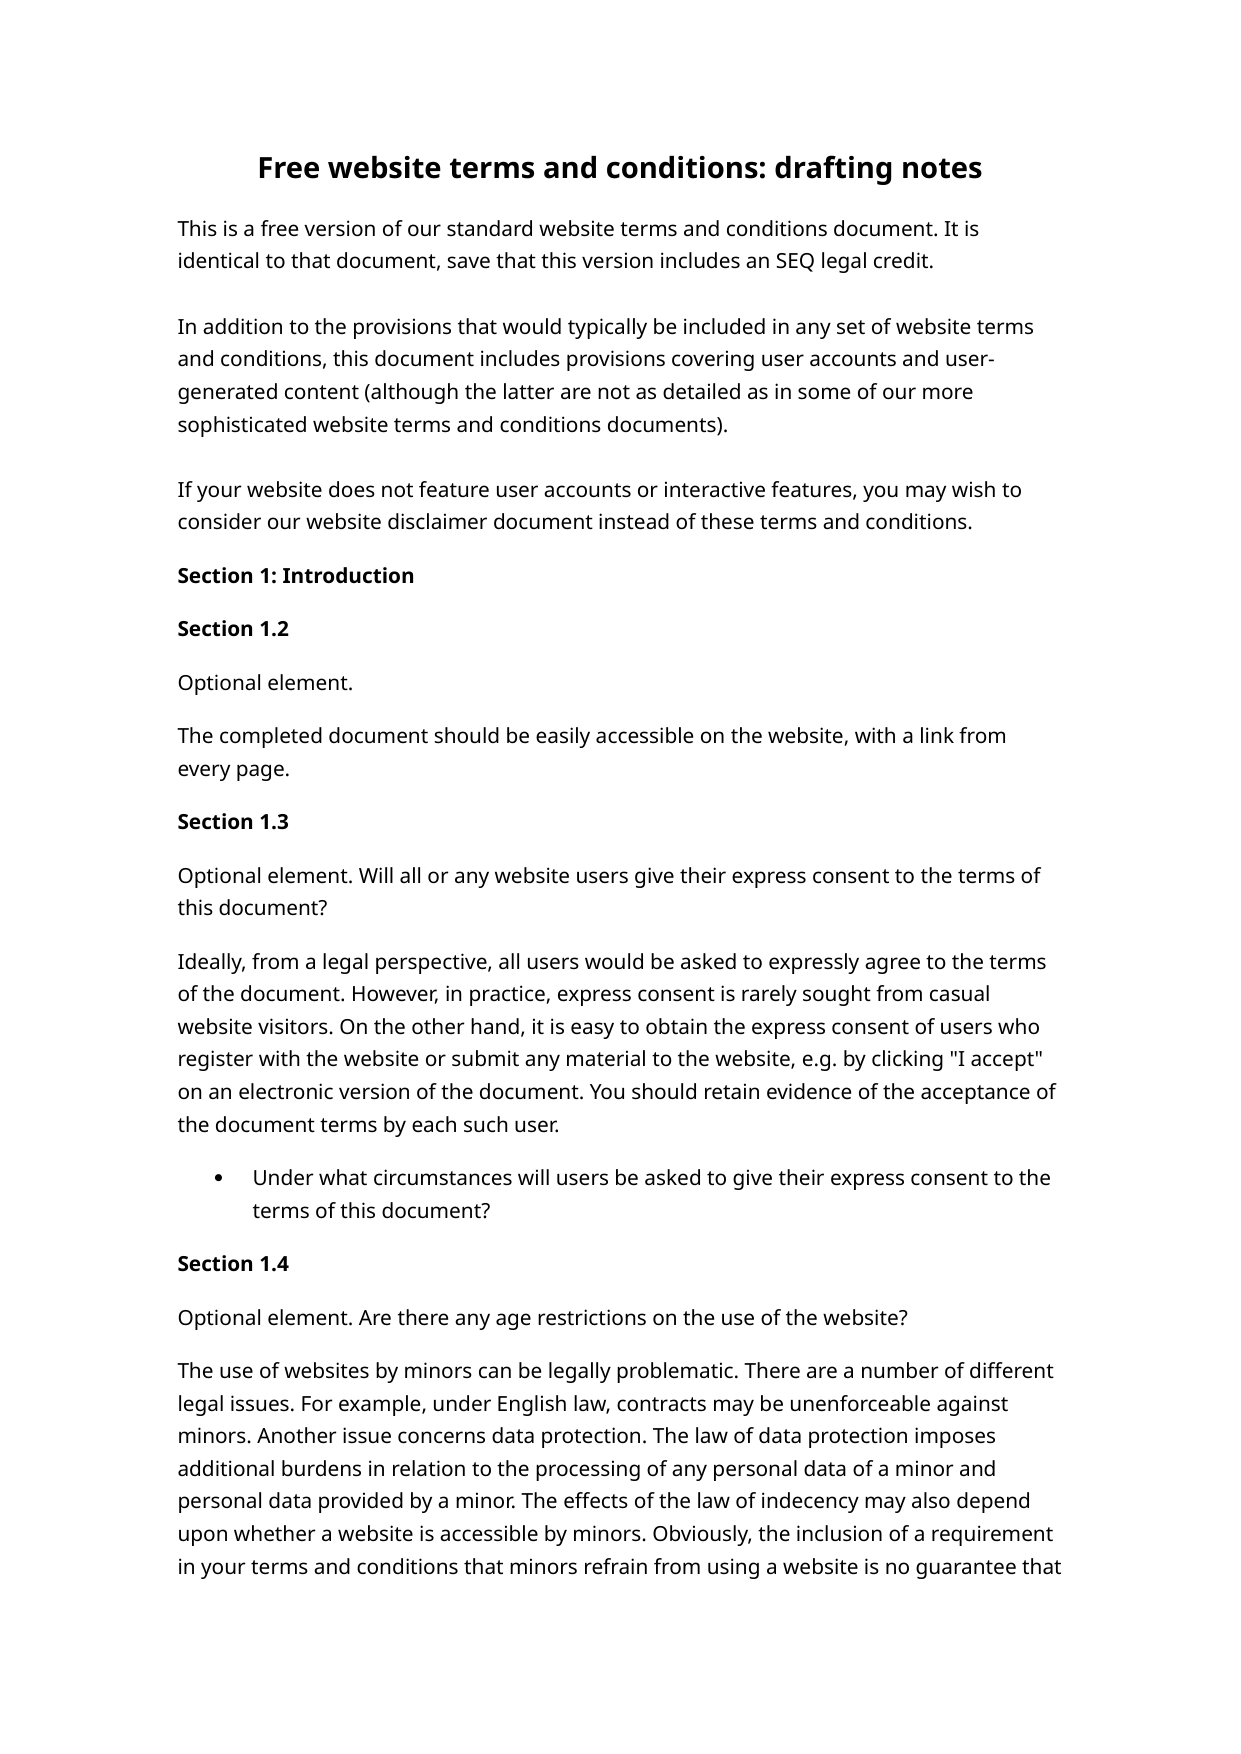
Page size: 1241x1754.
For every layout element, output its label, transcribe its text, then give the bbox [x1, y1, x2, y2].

text Optional element. [177, 668, 1063, 696]
text Section 1.3 [177, 807, 1063, 836]
text This is a free version of our standard website terms and conditions document. It is identical to that document, save that this version includes an SEQ legal credit. In addition to the provisions that would typically be included in any set of website terms and conditions, this document includes provisions covering user accounts and user-generated content (although the latter are not as detailed as in some of our more sophisticated website terms and conditions documents). If your website does not feature user accounts or interactive features, you may wish to consider our website disclaimer document instead of these terms and conditions. [177, 214, 1063, 536]
text Section 1.2 [177, 614, 1063, 643]
text The completed document should be easily accessible on the website, with a link from every page. [177, 721, 1063, 782]
text Optional element. Will all or any website users give their express consent to the terms of this document? [177, 861, 1063, 922]
text Section 1: Introduction [177, 561, 1063, 589]
text Optional element. Are there any age restrictions on the use of the website? [177, 1303, 1063, 1331]
list Under what circumstances will users be asked to give their express consent to the terms of this document? [215, 1163, 1063, 1224]
text Ideally, from a legal perspective, all users would be asked to expressly agree to the terms of the document. However, in practice, express consent is rarely sought from casual website visitors. On the other hand, it is easy to obtain the express consent of users who register with the website or submit any material to the website, e.g. by clicking "I accept" on an electronic version of the document. You should retain evidence of the acceptance of the document terms by each such user. [177, 947, 1063, 1138]
text The use of websites by minors can be legally problematic. There are a number of different legal issues. For example, under English law, contracts may be unenforceable against minors. Another issue concerns data protection. The law of data protection imposes additional burdens in relation to the processing of any personal data of a minor and personal data provided by a minor. The effects of the law of indecency may also depend upon whether a website is accessible by minors. Obviously, the inclusion of a requirement in your terms and conditions that minors refrain from using a website is no guarantee that [177, 1356, 1063, 1580]
text Section 1.4 [177, 1249, 1063, 1278]
text Free website terms and conditions: drafting notes [177, 148, 1063, 187]
